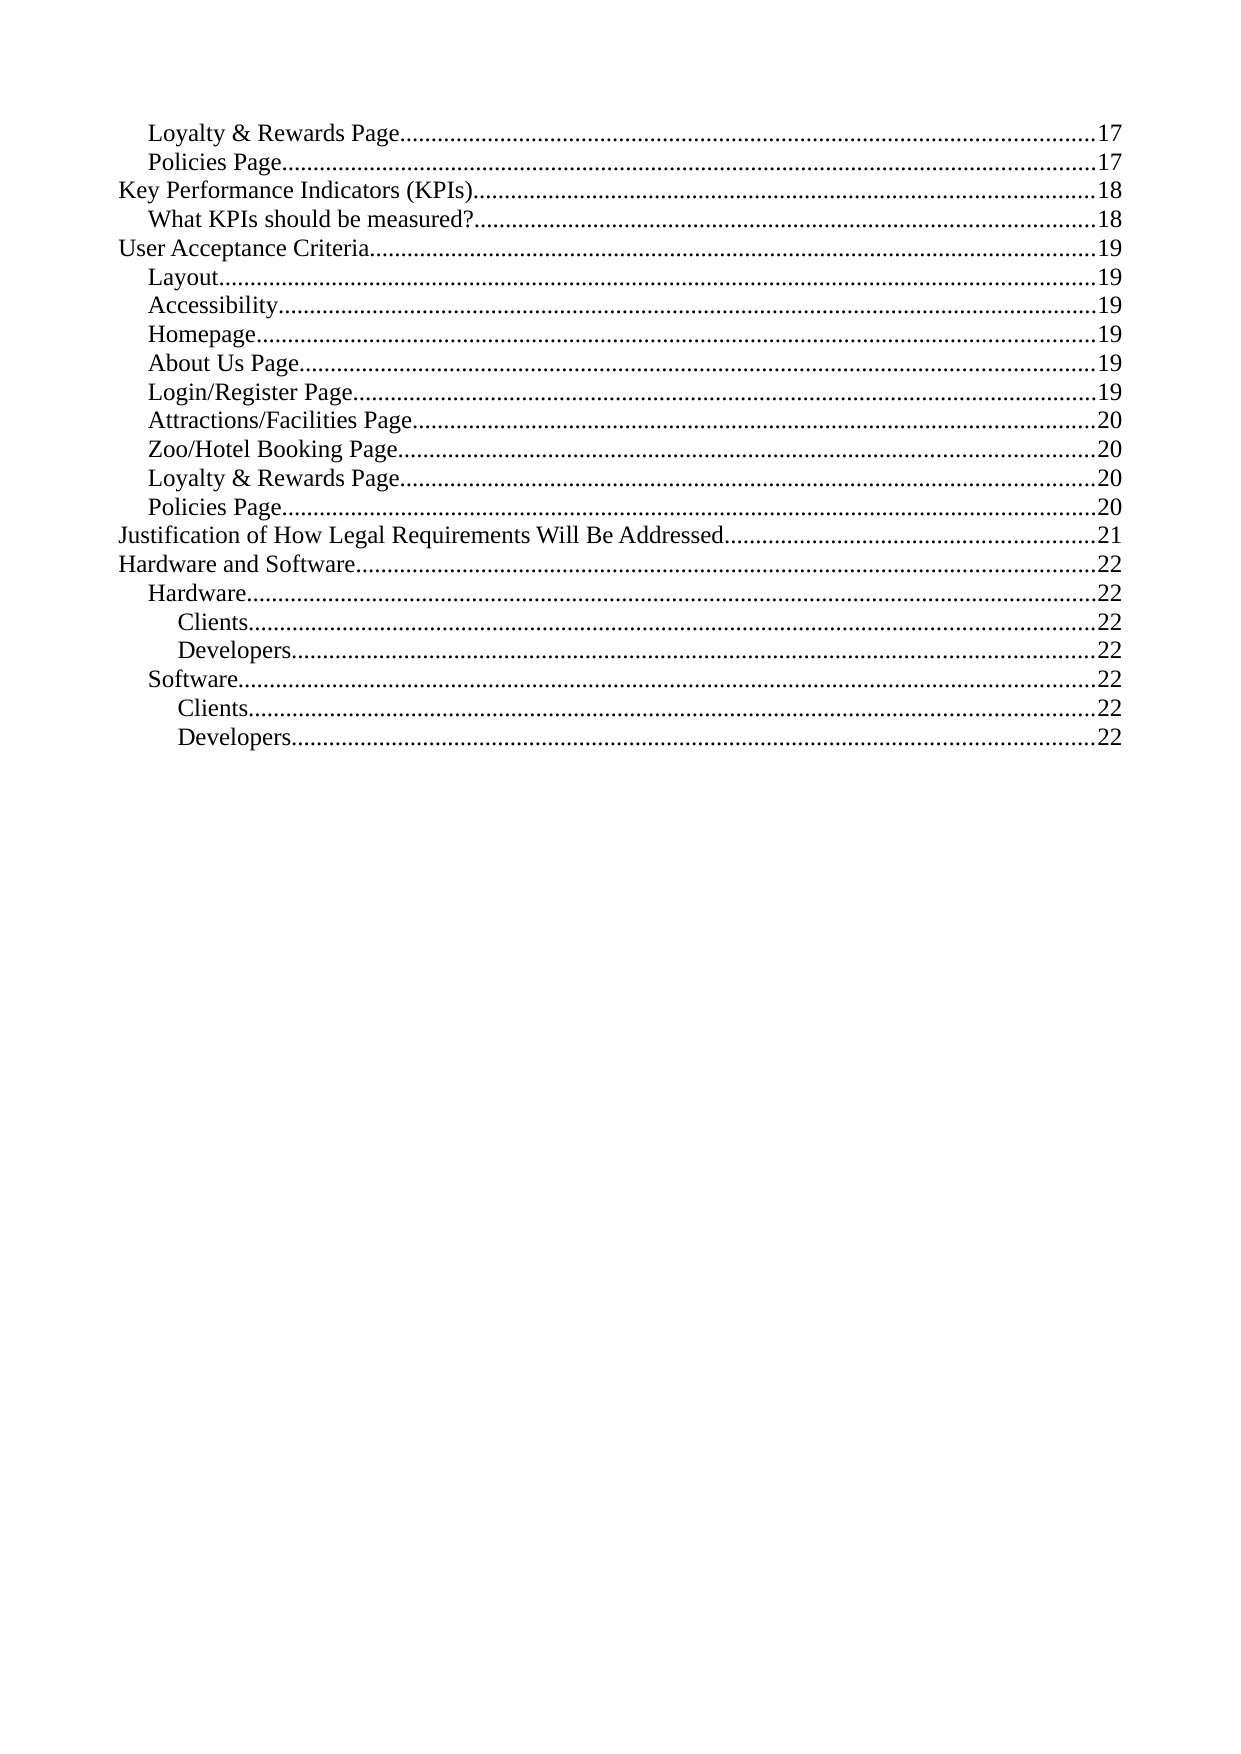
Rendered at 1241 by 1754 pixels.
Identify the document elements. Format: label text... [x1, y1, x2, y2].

text Loyalty & Rewards Page 17 [148, 118, 1122, 147]
text Zoo/Hotel Booking Page 20 [148, 434, 1122, 463]
text What KPIs should be measured? 18 [148, 204, 1122, 233]
text Clients 22 [177, 693, 1122, 722]
text Justification of How Legal Requirements Will Be Addressed 21 [118, 521, 1122, 549]
text About Us Page 19 [148, 348, 1122, 377]
text Hardware 22 [148, 578, 1122, 607]
text Policies Page 20 [148, 492, 1122, 521]
text Login/Register Page 19 [148, 377, 1122, 406]
text Loyalty & Rewards Page 20 [148, 463, 1122, 492]
text Policies Page 17 [148, 147, 1122, 176]
text Key Performance Indicators (KPIs) 18 [118, 176, 1122, 204]
text Accessibility 19 [148, 291, 1122, 319]
text Clients 22 [177, 607, 1122, 636]
text Developers 22 [177, 636, 1122, 664]
text User Acceptance Criteria 19 [118, 233, 1122, 262]
text Software 22 [148, 664, 1122, 693]
text Developers 22 [177, 722, 1122, 751]
text Hardware and Software 22 [118, 549, 1122, 578]
text Attractions/Facilities Page 20 [148, 406, 1122, 434]
text Layout 19 [148, 262, 1122, 291]
text Homepage 19 [148, 319, 1122, 348]
